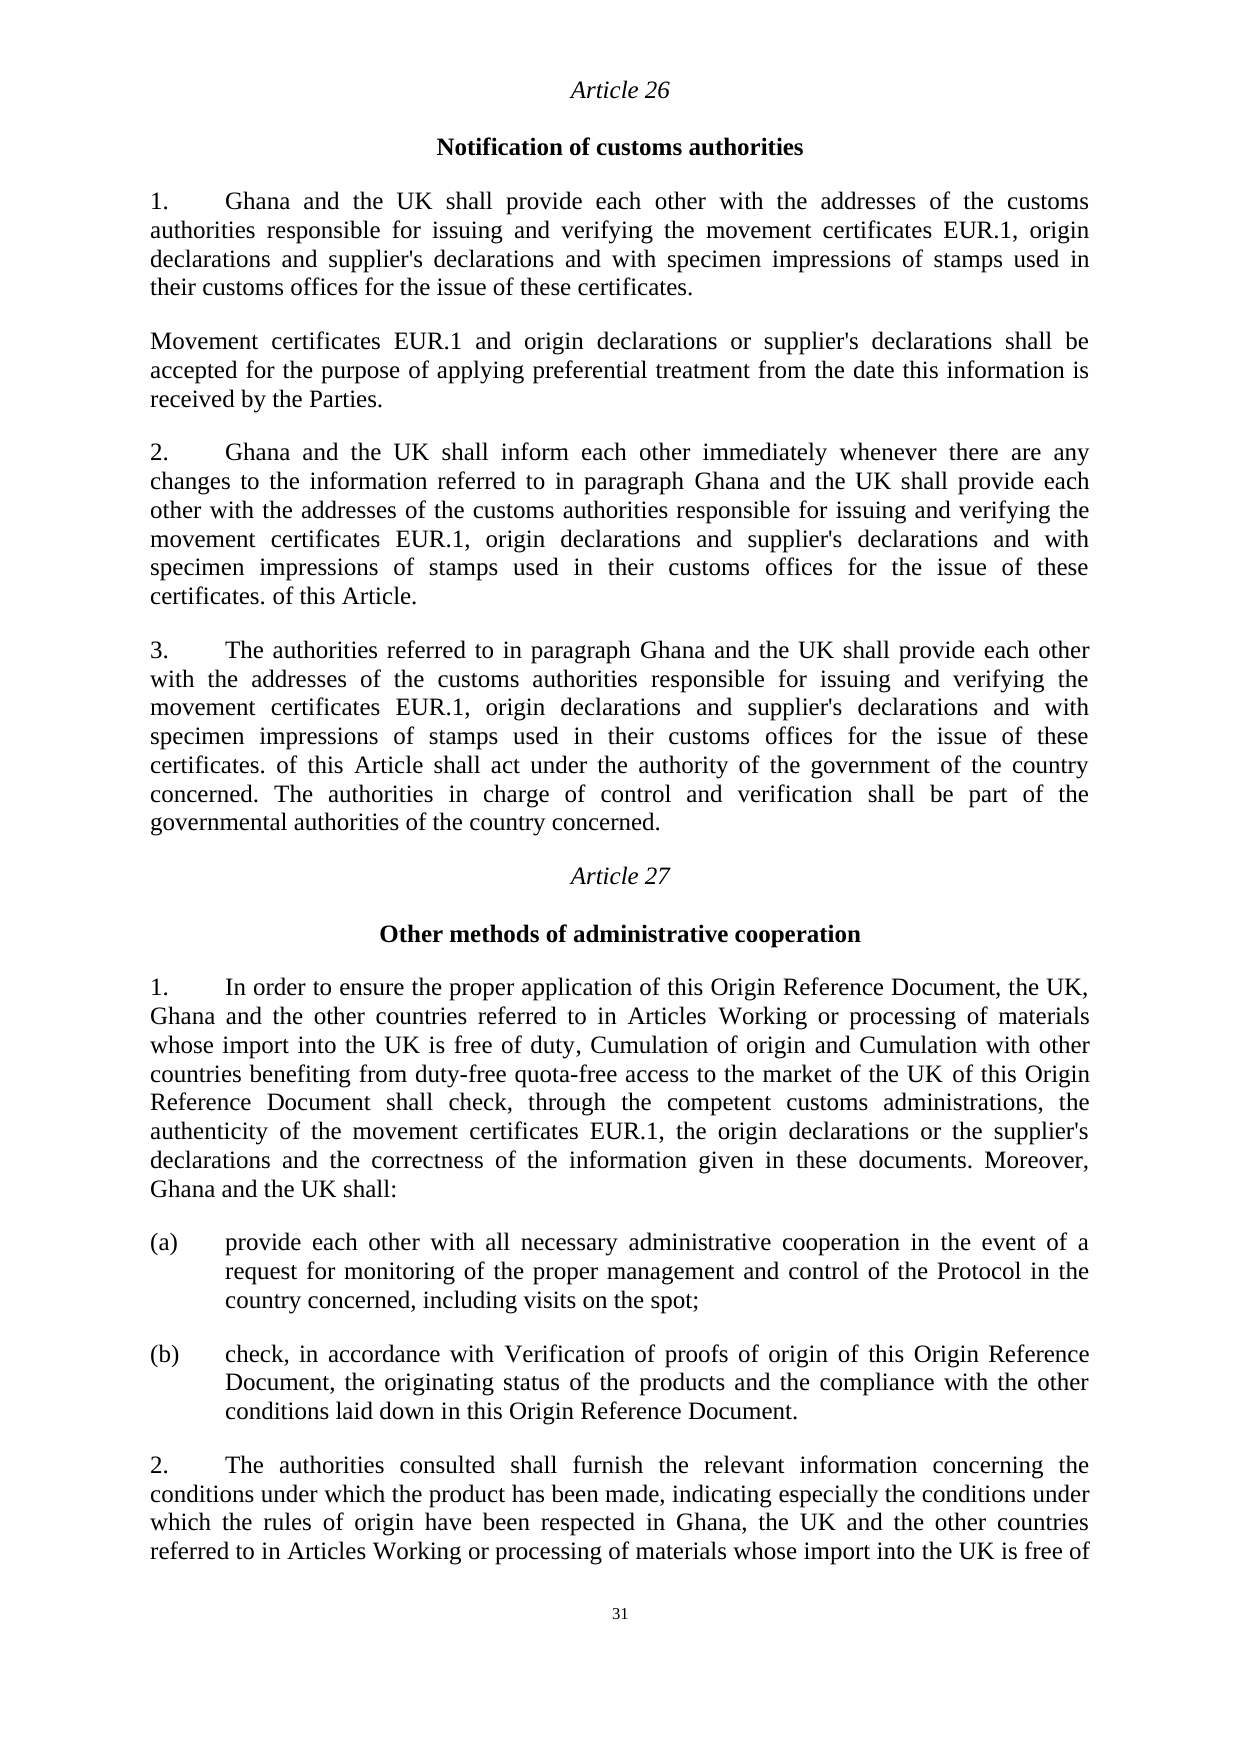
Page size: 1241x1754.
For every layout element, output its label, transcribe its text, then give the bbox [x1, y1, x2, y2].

list The authorities consulted shall furnish the relevant information concerning the conditions under which the product has been made, indicating especially the conditions under which the rules of origin have been respected in Ghana, the UK and the other countries referred to in Articles 6, 7 and 8 of this Origin Reference Document. [150, 1450, 1090, 1565]
list Ghana and the UK shall inform each other immediately whenever there are any changes to the information referred to in paragraph 1 of this Article. [150, 437, 1090, 610]
list Ghana and the UK shall provide each other with the addresses of the customs authorities responsible for issuing and verifying the movement certificates EUR.1, origin declarations and supplier's declarations and with specimen impressions of stamps used in their customs offices for the issue of these certificates. [150, 186, 1090, 301]
list Notification of customs authorities [150, 75, 1090, 161]
list provide each other with all necessary administrative cooperation in the event of a request for monitoring of the proper management and control of the Protocol in the country concerned, including visits on the spot; [150, 1227, 1090, 1314]
list In order to ensure the proper application of this Origin Reference Document, the UK, Ghana and the other countries referred to in Articles 6, 7 and 8 of this Origin Reference Document shall check, through the competent customs administrations, the authenticity of the movement certificates EUR.1, the origin declarations or the supplier's declarations and the correctness of the information given in these documents. Moreover, Ghana and the UK shall: [150, 972, 1090, 1202]
list Other methods of administrative cooperation [150, 861, 1090, 947]
list check, in accordance with Article 35 of this Origin Reference Document, the originating status of the products and the compliance with the other conditions laid down in this Origin Reference Document. [150, 1339, 1090, 1425]
list The authorities referred to in paragraph 1 of this Article shall act under the authority of the government of the country concerned. The authorities in charge of control and verification shall be part of the governmental authorities of the country concerned. [150, 635, 1090, 836]
text Movement certificates EUR.1 and origin declarations or supplier's declarations shall be accepted for the purpose of applying preferential treatment from the date this information is received by the Parties. [150, 326, 1090, 412]
